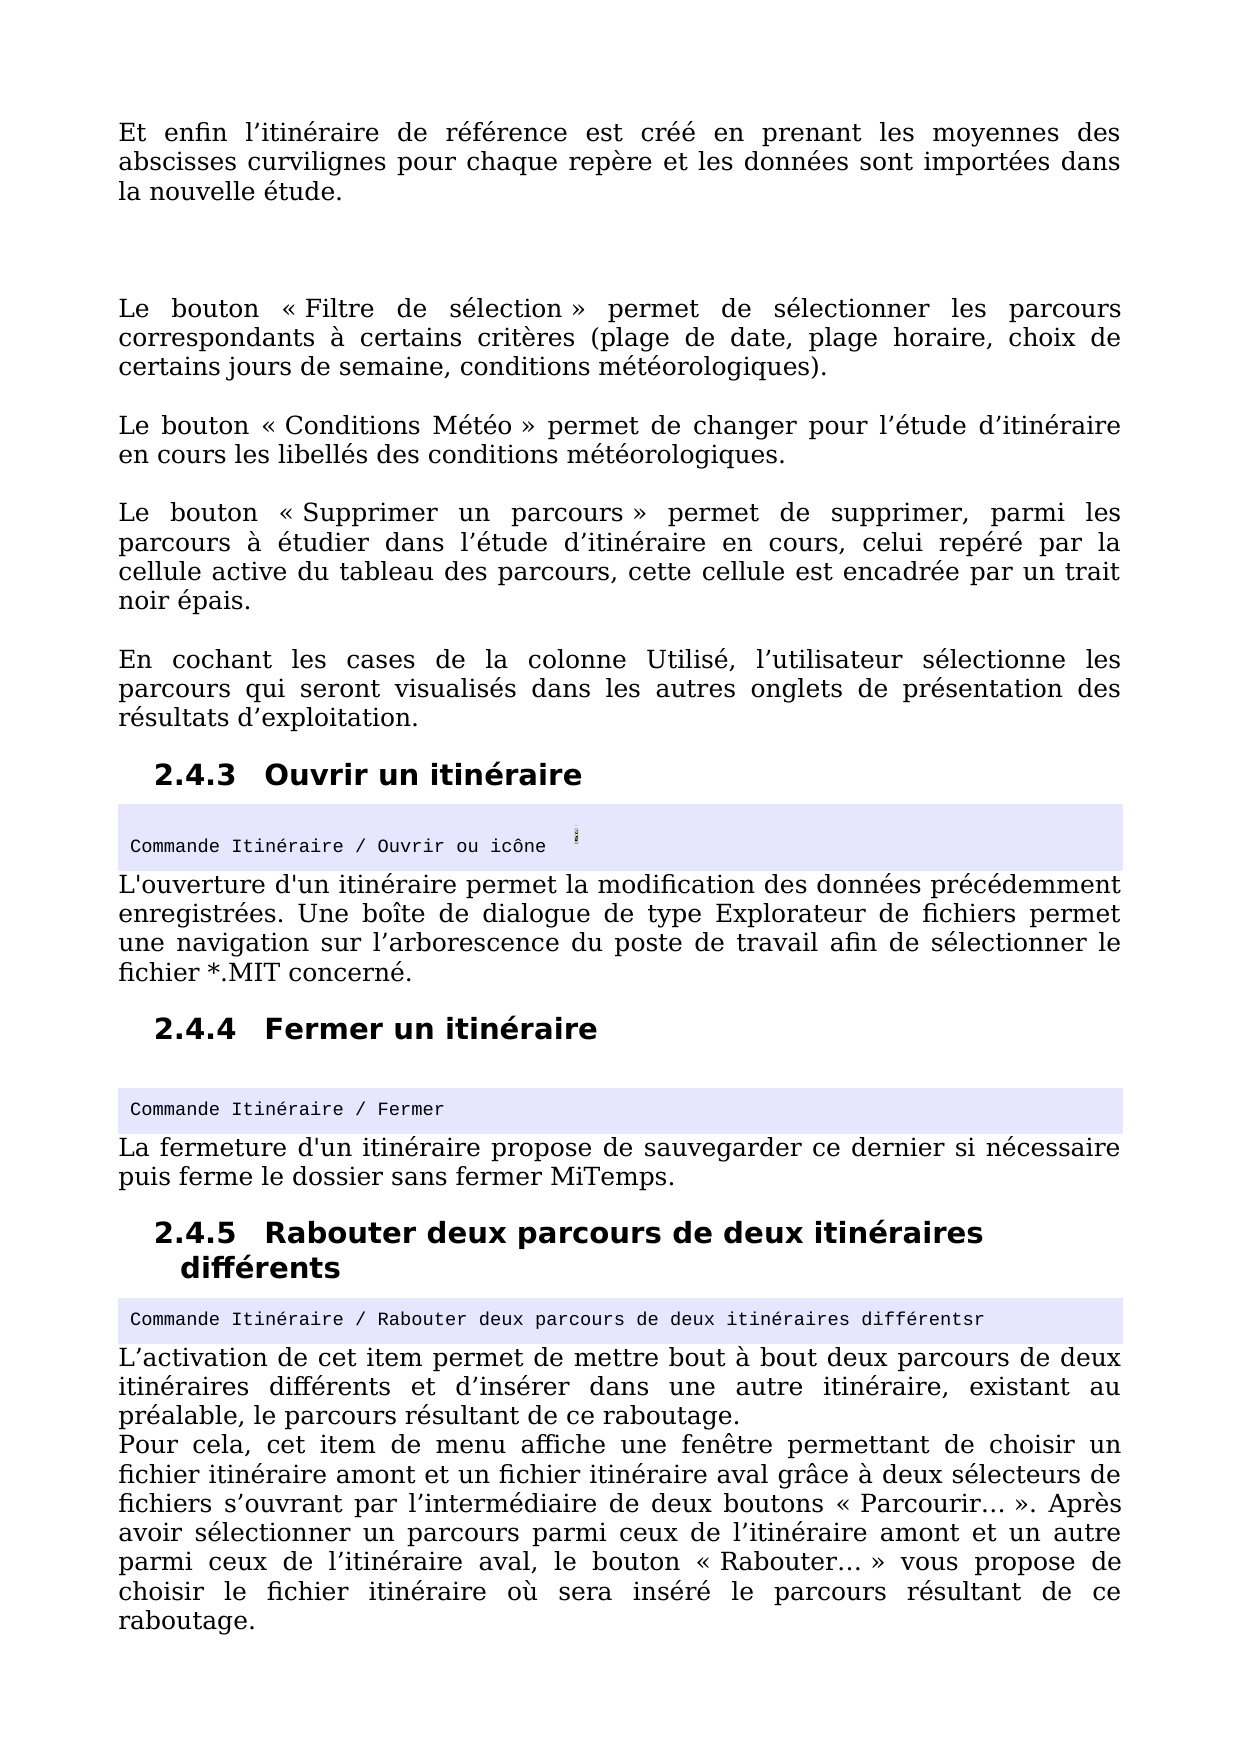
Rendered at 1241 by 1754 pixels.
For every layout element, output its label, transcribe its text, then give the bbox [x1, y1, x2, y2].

list Commande Itinéraire / Fermer [119, 1089, 1122, 1133]
picture [574, 825, 579, 844]
subtitle Fermer un itinéraire [153, 1012, 1122, 1046]
text L'ouverture d'un itinéraire permet la modification des données précédemment enregistrées. Une boîte de dialogue de type Explorateur de fichiers permet une navigation sur l’arborescence du poste de travail afin de sélectionner le fichier *.MIT concerné. [118, 871, 1122, 987]
text L’activation de cet item permet de mettre bout à bout deux parcours de deux itinéraires différents et d’insérer dans une autre itinéraire, existant au préalable, le parcours résultant de ce raboutage. [118, 1344, 1122, 1431]
subtitle Rabouter deux parcours de deux itinéraires différents [153, 1217, 1122, 1285]
list Commande Itinéraire / Rabouter deux parcours de deux itinéraires différentsr [119, 1299, 1122, 1343]
text Et enfin l’itinéraire de référence est créé en prenant les moyennes des abscisses curvilignes pour chaque repère et les données sont importées dans la nouvelle étude. [118, 118, 1122, 206]
text La fermeture d'un itinéraire propose de sauvegarder ce dernier si nécessaire puis ferme le dossier sans fermer MiTemps. [118, 1134, 1122, 1192]
list Commande Itinéraire / Ouvrir ou icône [119, 806, 1122, 870]
text Le bouton « Conditions Météo » permet de changer pour l’étude d’itinéraire en cours les libellés des conditions météorologiques. [118, 411, 1122, 469]
subtitle Ouvrir un itinéraire [153, 758, 1122, 792]
text Le bouton « Supprimer un parcours » permet de supprimer, parmi les parcours à étudier dans l’étude d’itinéraire en cours, celui repéré par la cellule active du tableau des parcours, cette cellule est encadrée par un trait noir épais. [118, 499, 1122, 616]
text Pour cela, cet item de menu affiche une fenêtre permettant de choisir un fichier itinéraire amont et un fichier itinéraire aval grâce à deux sélecteurs de fichiers s’ouvrant par l’intermédiaire de deux boutons « Parcourir… ». Après avoir sélectionner un parcours parmi ceux de l’itinéraire amont et un autre parmi ceux de l’itinéraire aval, le bouton « Rabouter… » vous propose de choisir le fichier itinéraire où sera inséré le parcours résultant de ce raboutage. [118, 1431, 1122, 1635]
text Le bouton « Filtre de sélection » permet de sélectionner les parcours correspondants à certains critères (plage de date, plage horaire, choix de certains jours de semaine, conditions météorologiques). [118, 294, 1122, 382]
text En cochant les cases de la colonne Utilisé, l’utilisateur sélectionne les parcours qui seront visualisés dans les autres onglets de présentation des résultats d’exploitation. [118, 645, 1122, 733]
